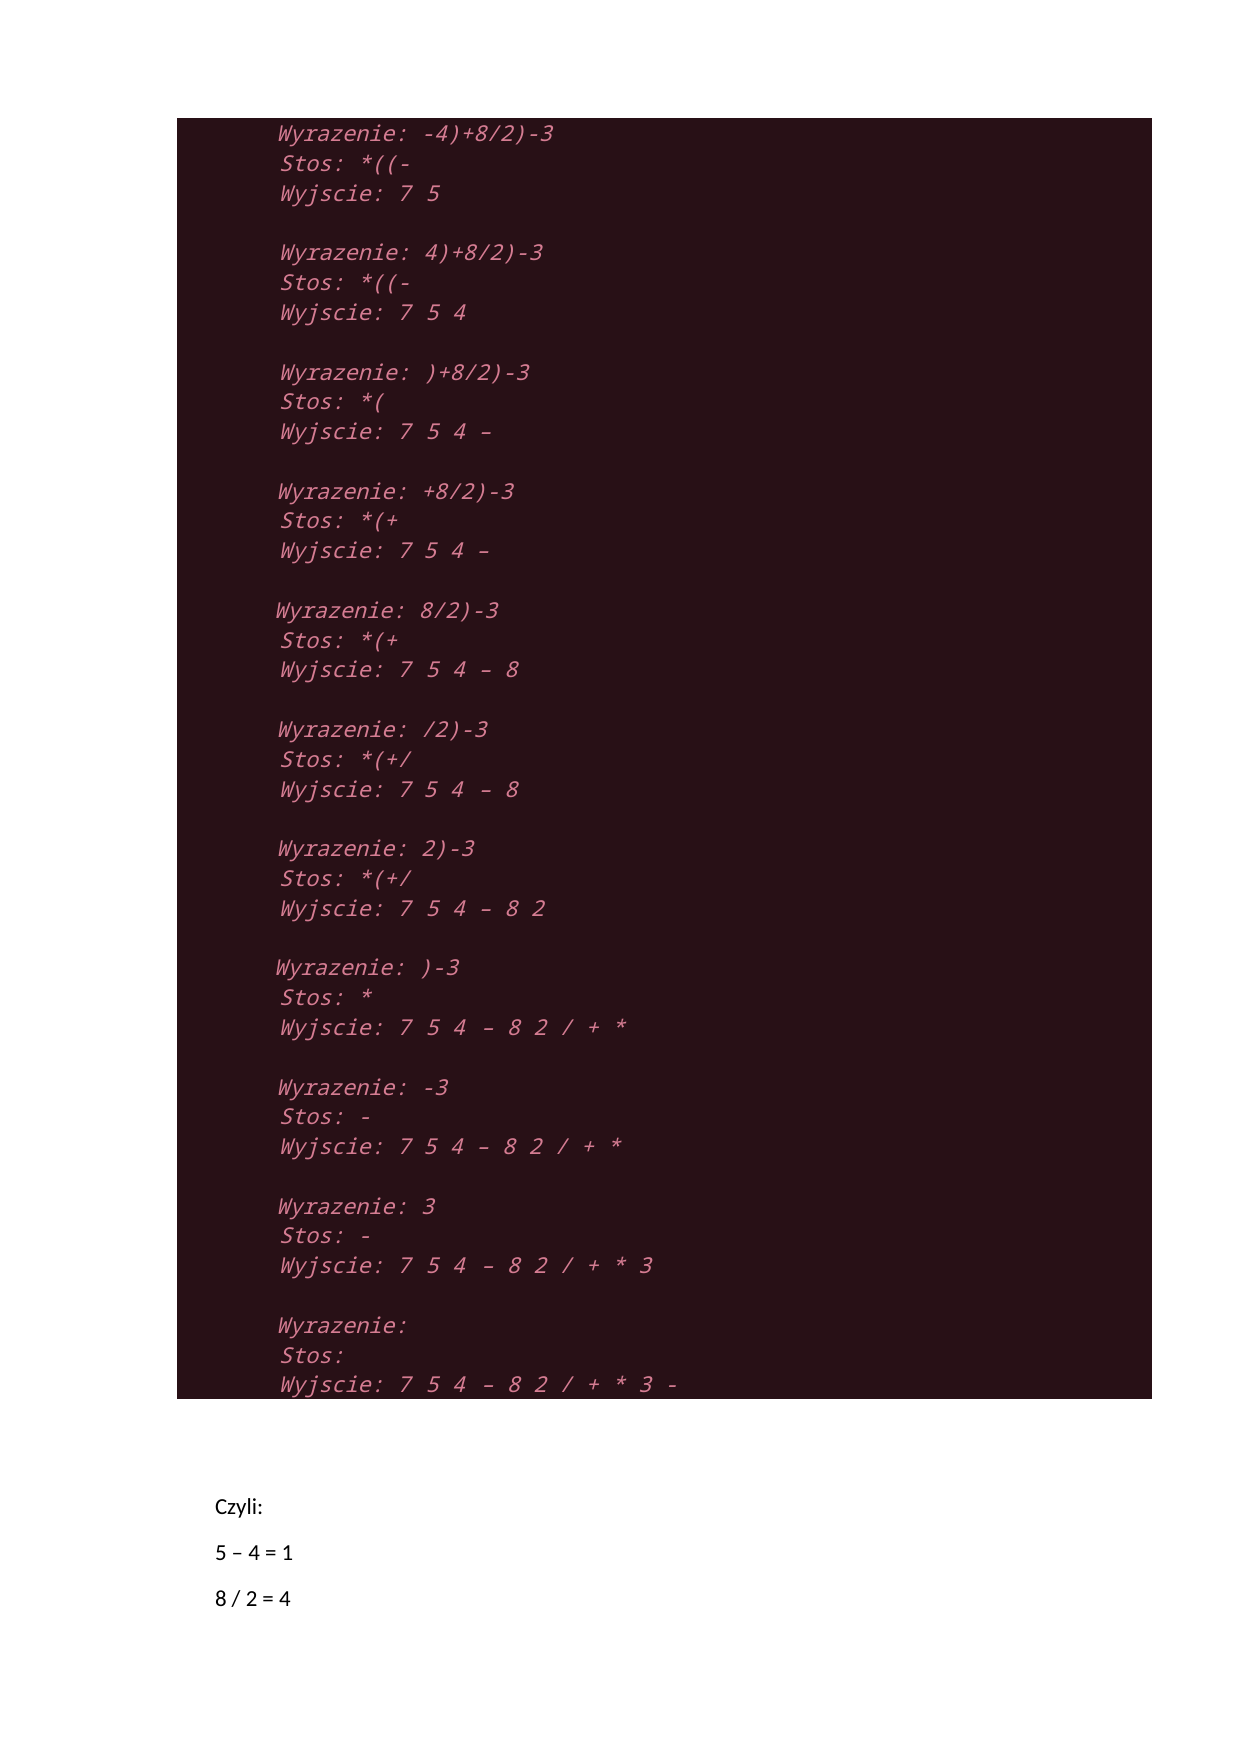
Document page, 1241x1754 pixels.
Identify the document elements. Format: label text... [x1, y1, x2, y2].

text Wyjscie: 7 5 4 – 8 2 / + * [177, 1012, 1152, 1042]
text Wyrazenie: -4)+8/2)-3 [177, 118, 1152, 148]
text Wyrazenie: )-3 [177, 952, 1152, 982]
text Wyrazenie: [177, 1310, 1152, 1339]
text Wyrazenie: +8/2)-3 [177, 476, 1152, 505]
text 5 – 4 = 1 [215, 1538, 1152, 1566]
text Wyjscie: 7 5 4 – 8 2 / + * [177, 1131, 1152, 1161]
text Czyli: [215, 1492, 1152, 1520]
text 8 / 2 = 4 [215, 1584, 1152, 1613]
text Stos: *(+ [177, 505, 1152, 535]
text Wyjscie: 7 5 4 – [177, 535, 1152, 565]
text Wyjscie: 7 5 4 – 8 2 / + * 3 [177, 1250, 1152, 1280]
text Stos: *( [177, 386, 1152, 416]
text Wyjscie: 7 5 [177, 178, 1152, 207]
text Wyjscie: 7 5 4 – 8 [177, 773, 1152, 803]
text Stos: [177, 1339, 1152, 1369]
text Wyjscie: 7 5 4 – 8 [177, 654, 1152, 684]
text Wyjscie: 7 5 4 – 8 2 / + * 3 - [177, 1369, 1152, 1399]
text Wyrazenie: 3 [177, 1191, 1152, 1220]
text Stos: *((- [177, 267, 1152, 297]
text Stos: *(+/ [177, 863, 1152, 893]
text Wyrazenie: 8/2)-3 [177, 595, 1152, 624]
text Wyjscie: 7 5 4 – [177, 416, 1152, 446]
text Stos: - [177, 1220, 1152, 1250]
text Stos: *(+ [177, 624, 1152, 654]
text Wyrazenie: -3 [177, 1071, 1152, 1101]
text Wyrazenie: 4)+8/2)-3 [177, 237, 1152, 267]
text Wyrazenie: )+8/2)-3 [177, 356, 1152, 386]
text Stos: * [177, 982, 1152, 1012]
text Wyrazenie: /2)-3 [177, 714, 1152, 744]
text Stos: *((- [177, 148, 1152, 178]
text Stos: *(+/ [177, 744, 1152, 773]
text Wyjscie: 7 5 4 [177, 297, 1152, 327]
text Wyrazenie: 2)-3 [177, 833, 1152, 863]
text Wyjscie: 7 5 4 – 8 2 [177, 893, 1152, 922]
text Stos: - [177, 1101, 1152, 1131]
